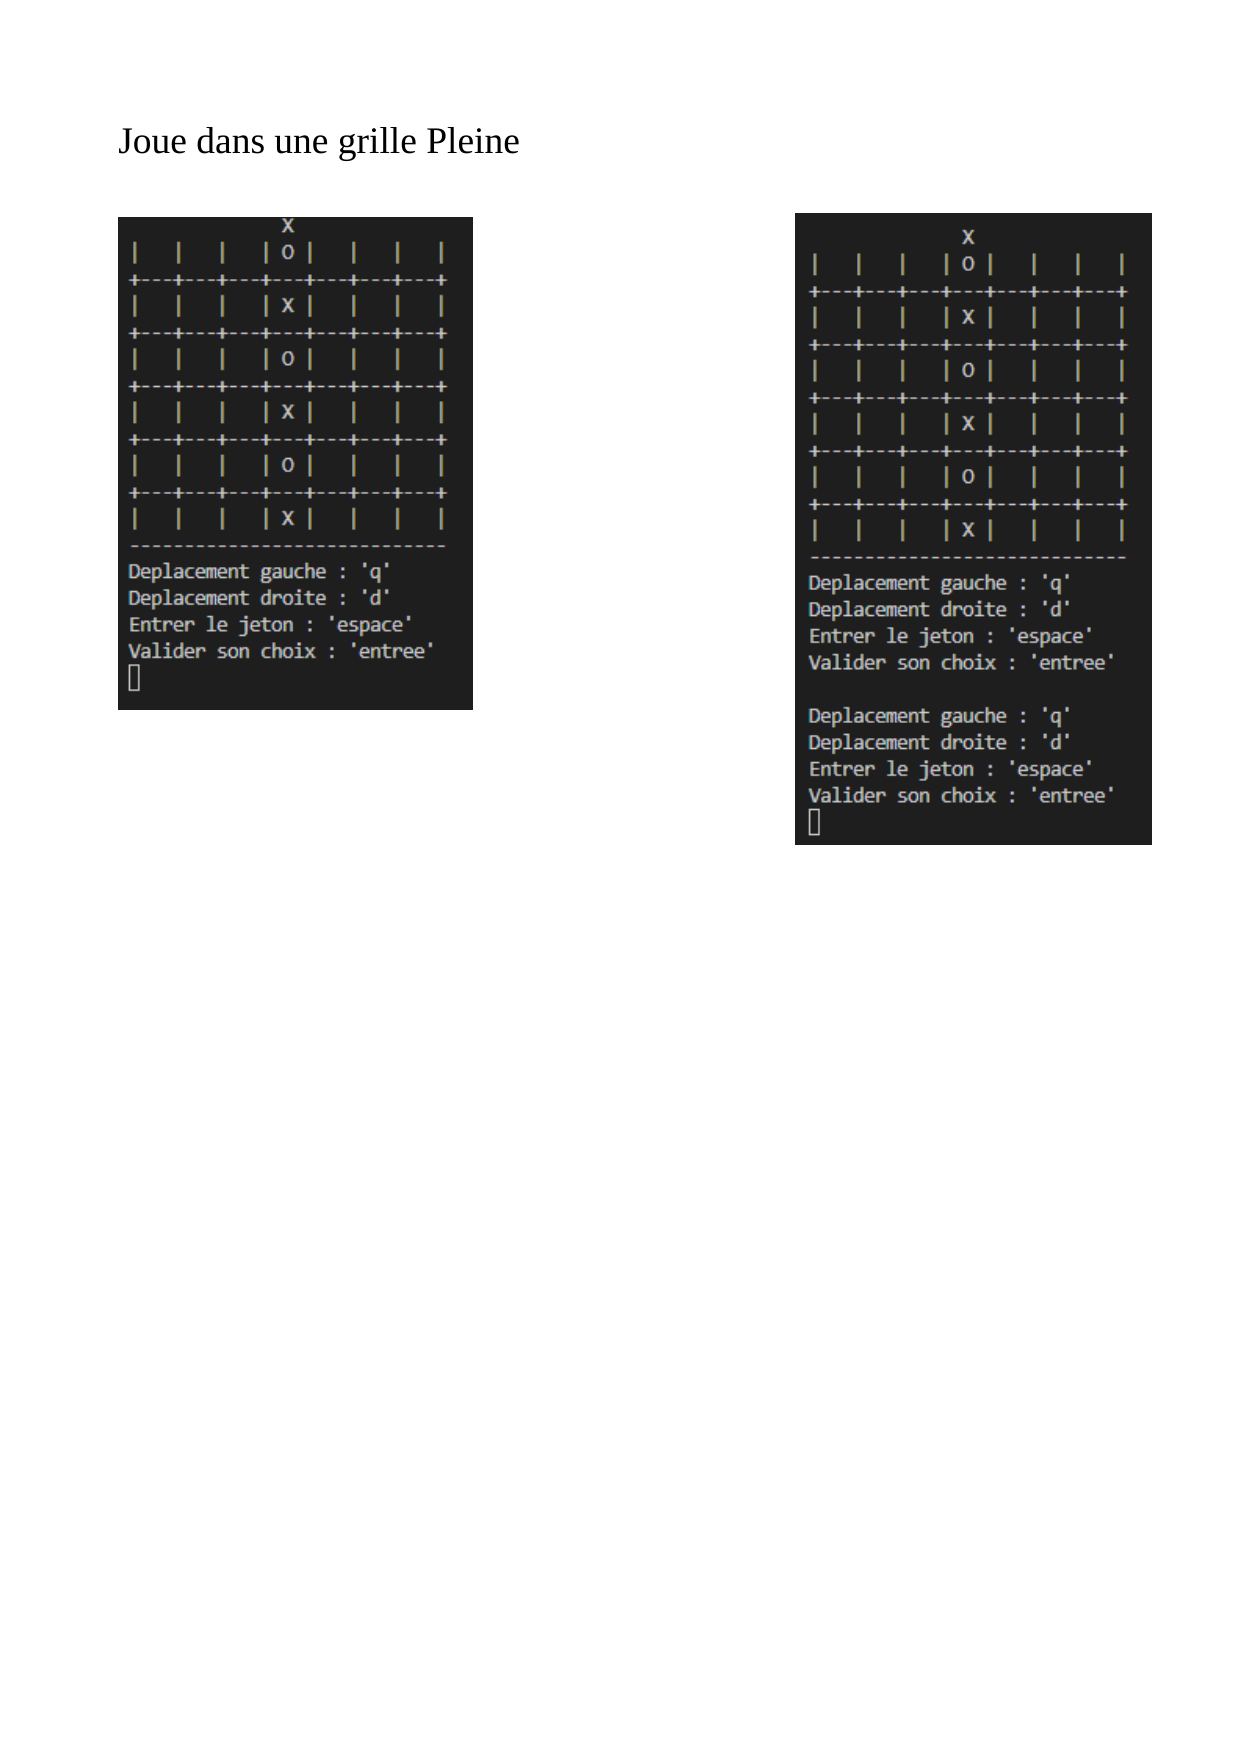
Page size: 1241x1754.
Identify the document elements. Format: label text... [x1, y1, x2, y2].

picture [795, 213, 1152, 845]
picture [118, 217, 473, 710]
text Joue dans une grille Pleine [118, 118, 1122, 161]
